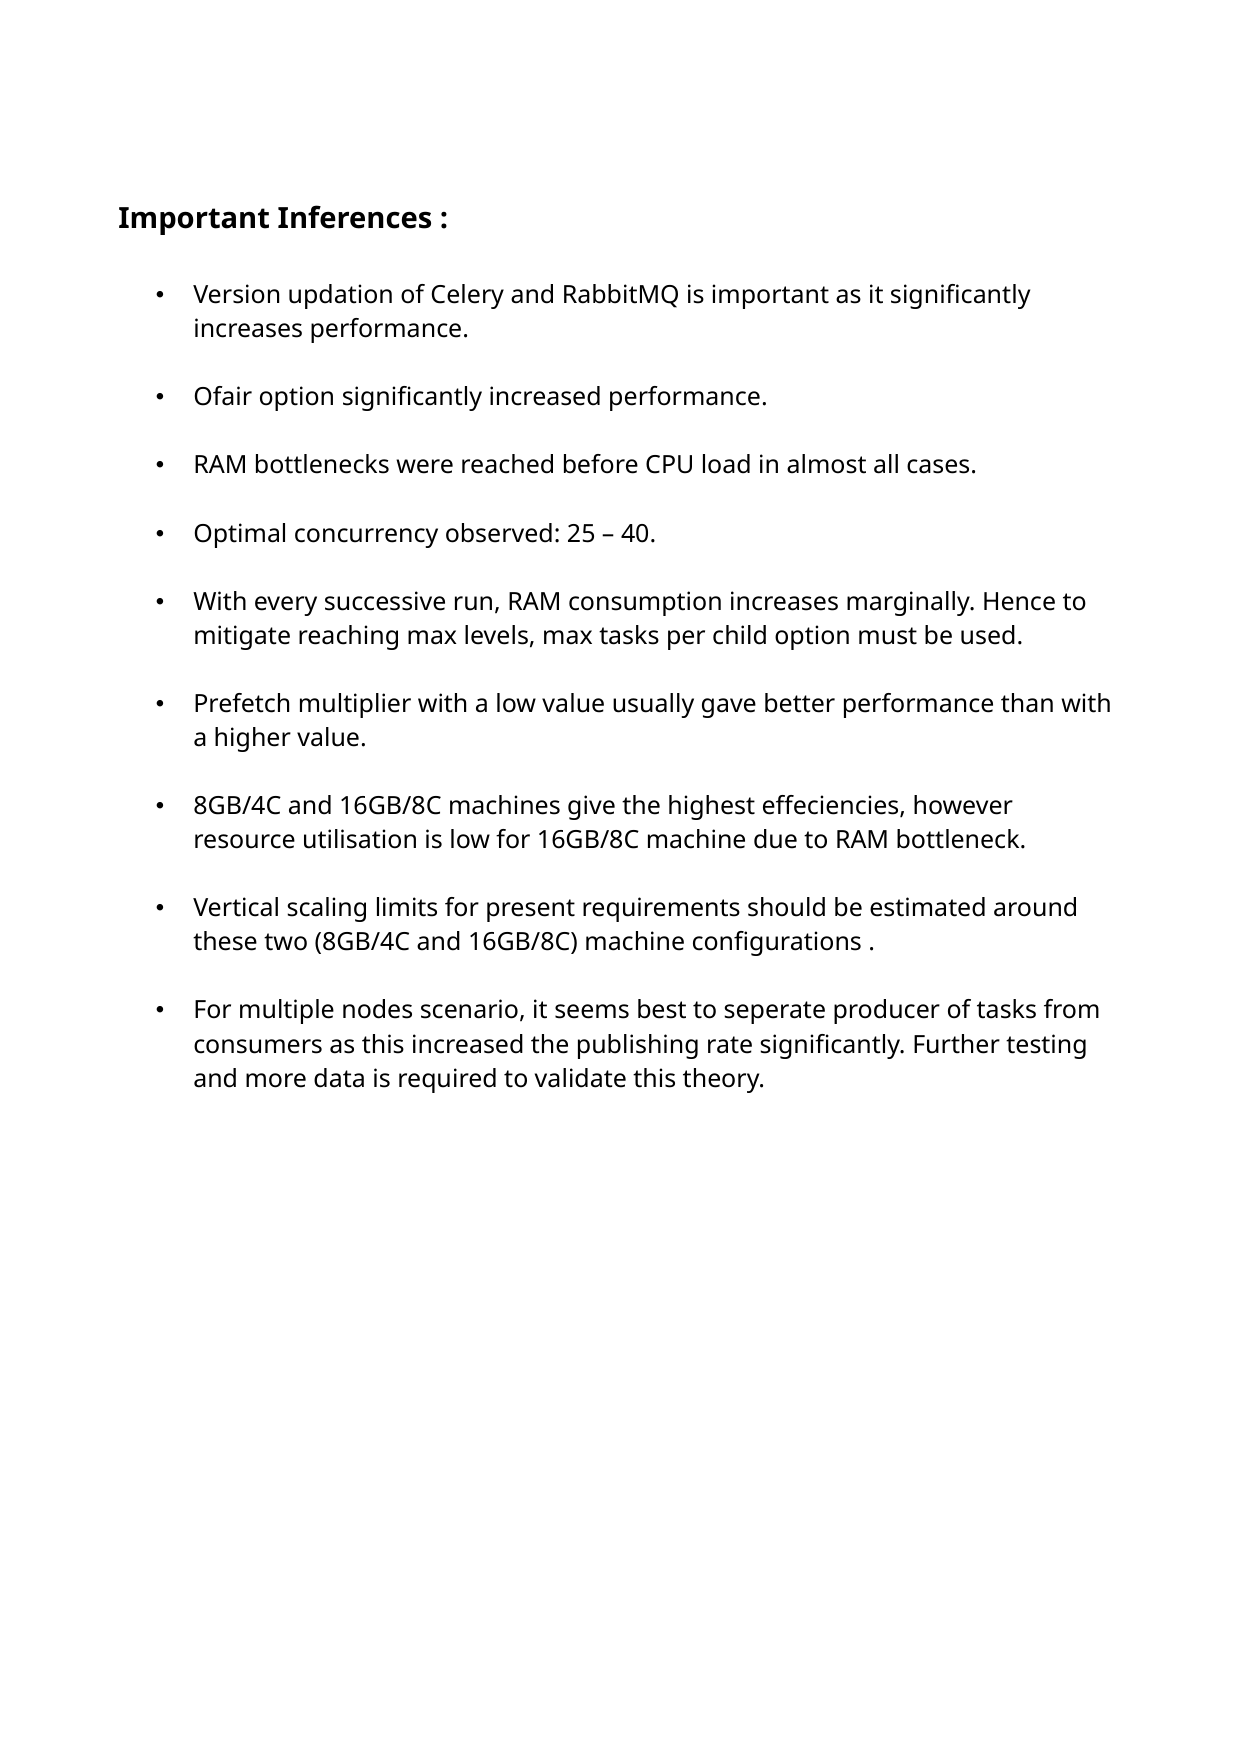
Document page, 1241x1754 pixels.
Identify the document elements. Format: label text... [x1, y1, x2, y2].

text Important Inferences : [118, 197, 1122, 237]
list Prefetch multiplier with a low value usually gave better performance than with a higher value. [156, 686, 1122, 754]
list With every successive run, RAM consumption increases marginally. Hence to mitigate reaching max levels, max tasks per child option must be used. [156, 583, 1122, 652]
list For multiple nodes scenario, it seems best to seperate producer of tasks from consumers as this increased the publishing rate significantly. Further testing and more data is required to validate this theory. [156, 992, 1122, 1094]
list Ofair option significantly increased performance. [156, 379, 1122, 413]
list 8GB/4C and 16GB/8C machines give the highest effeciencies, however resource utilisation is low for 16GB/8C machine due to RAM bottleneck. [156, 788, 1122, 856]
list Version updation of Celery and RabbitMQ is important as it significantly increases performance. [156, 277, 1122, 345]
list RAM bottlenecks were reached before CPU load in almost all cases. [156, 447, 1122, 481]
list Vertical scaling limits for present requirements should be estimated around these two (8GB/4C and 16GB/8C) machine configurations . [156, 890, 1122, 958]
list Optimal concurrency observed: 25 – 40. [156, 515, 1122, 549]
